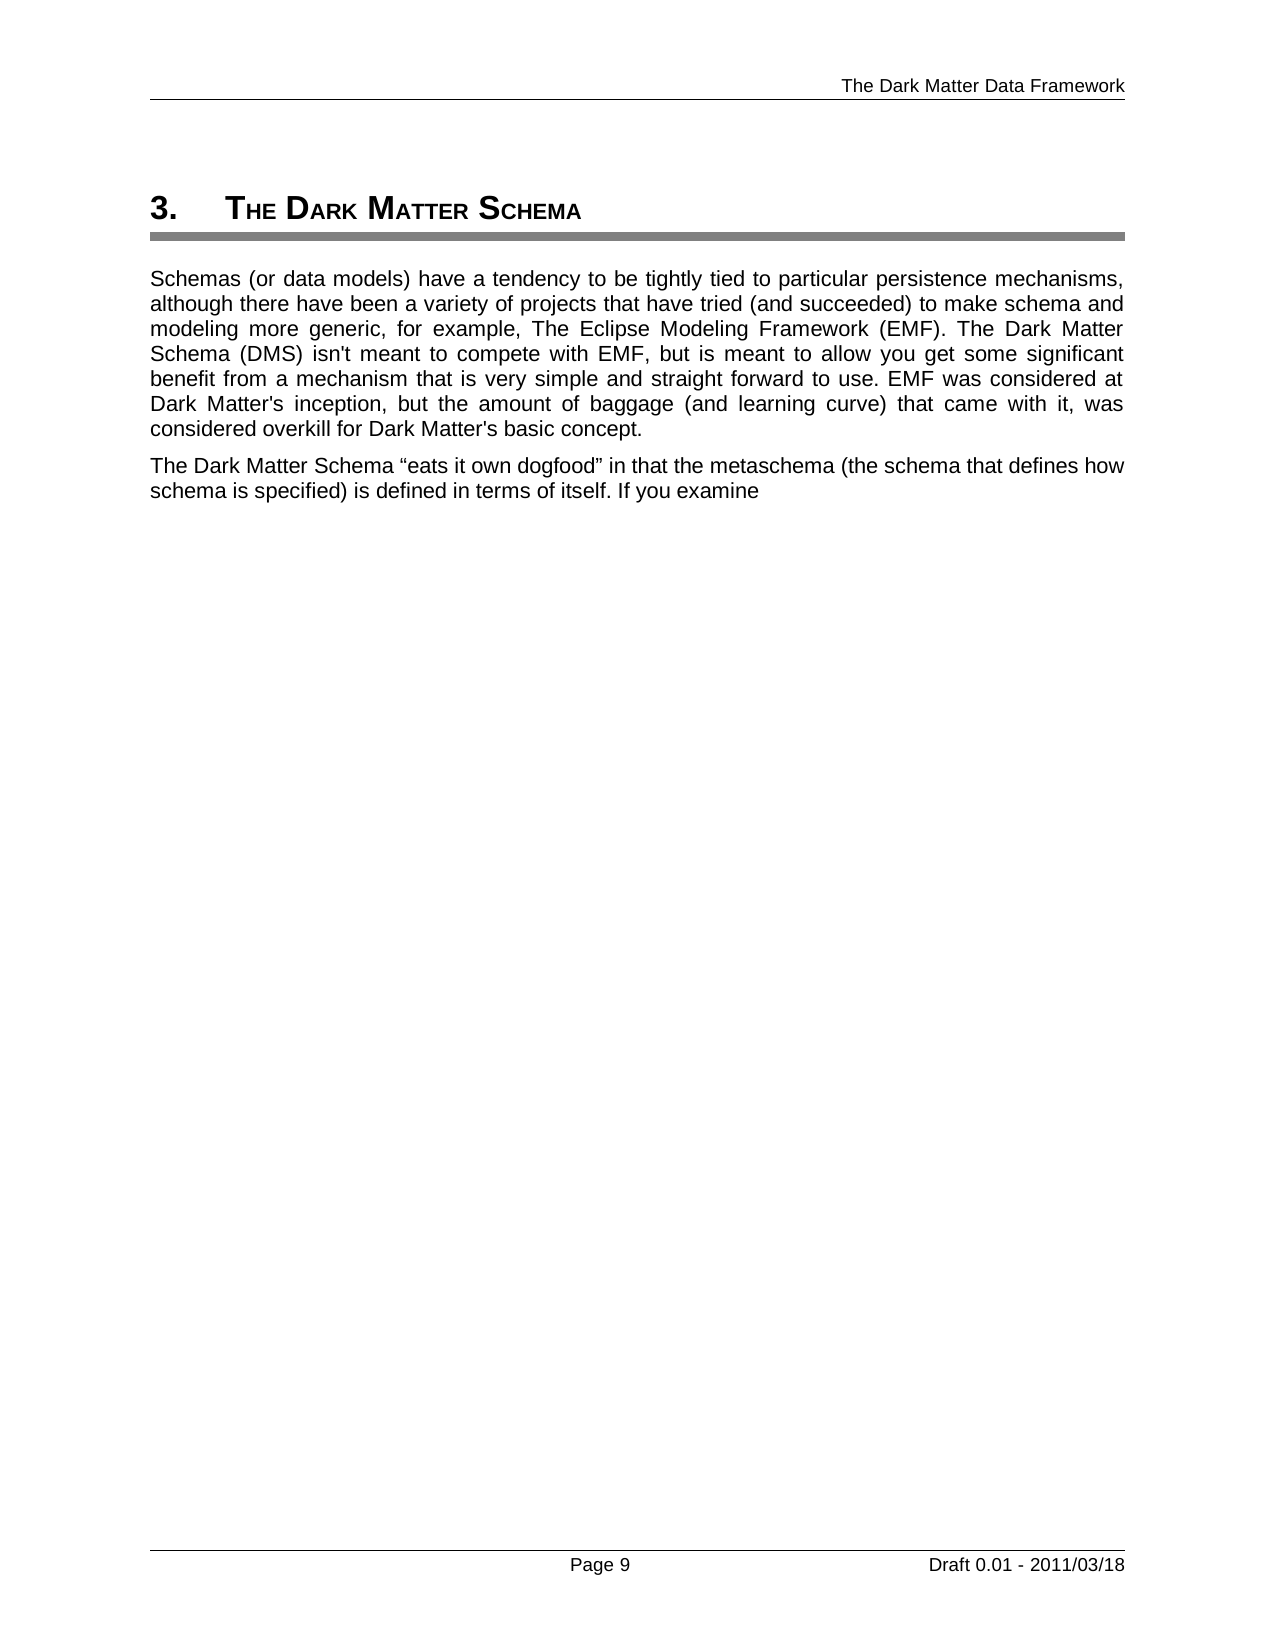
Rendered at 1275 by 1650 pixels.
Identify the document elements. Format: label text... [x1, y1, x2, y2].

text Schemas (or data models) have a tendency to be tightly tied to particular persistence mechanisms, although there have been a variety of projects that have tried (and succeeded) to make schema and modeling more generic, for example, The Eclipse Modeling Framework (EMF). The Dark Matter Schema (DMS) isn't meant to compete with EMF, but is meant to allow you get some significant benefit from a mechanism that is very simple and straight forward to use. EMF was considered at Dark Matter's inception, but the amount of baggage (and learning curve) that came with it, was considered overkill for Dark Matter's basic concept. [150, 266, 1125, 441]
text The Dark Matter Schema “eats it own dogfood” in that the metaschema (the schema that defines how schema is specified) is defined in terms of itself. If you examine [150, 453, 1125, 503]
subtitle The Dark Matter Schema [150, 187, 1125, 232]
